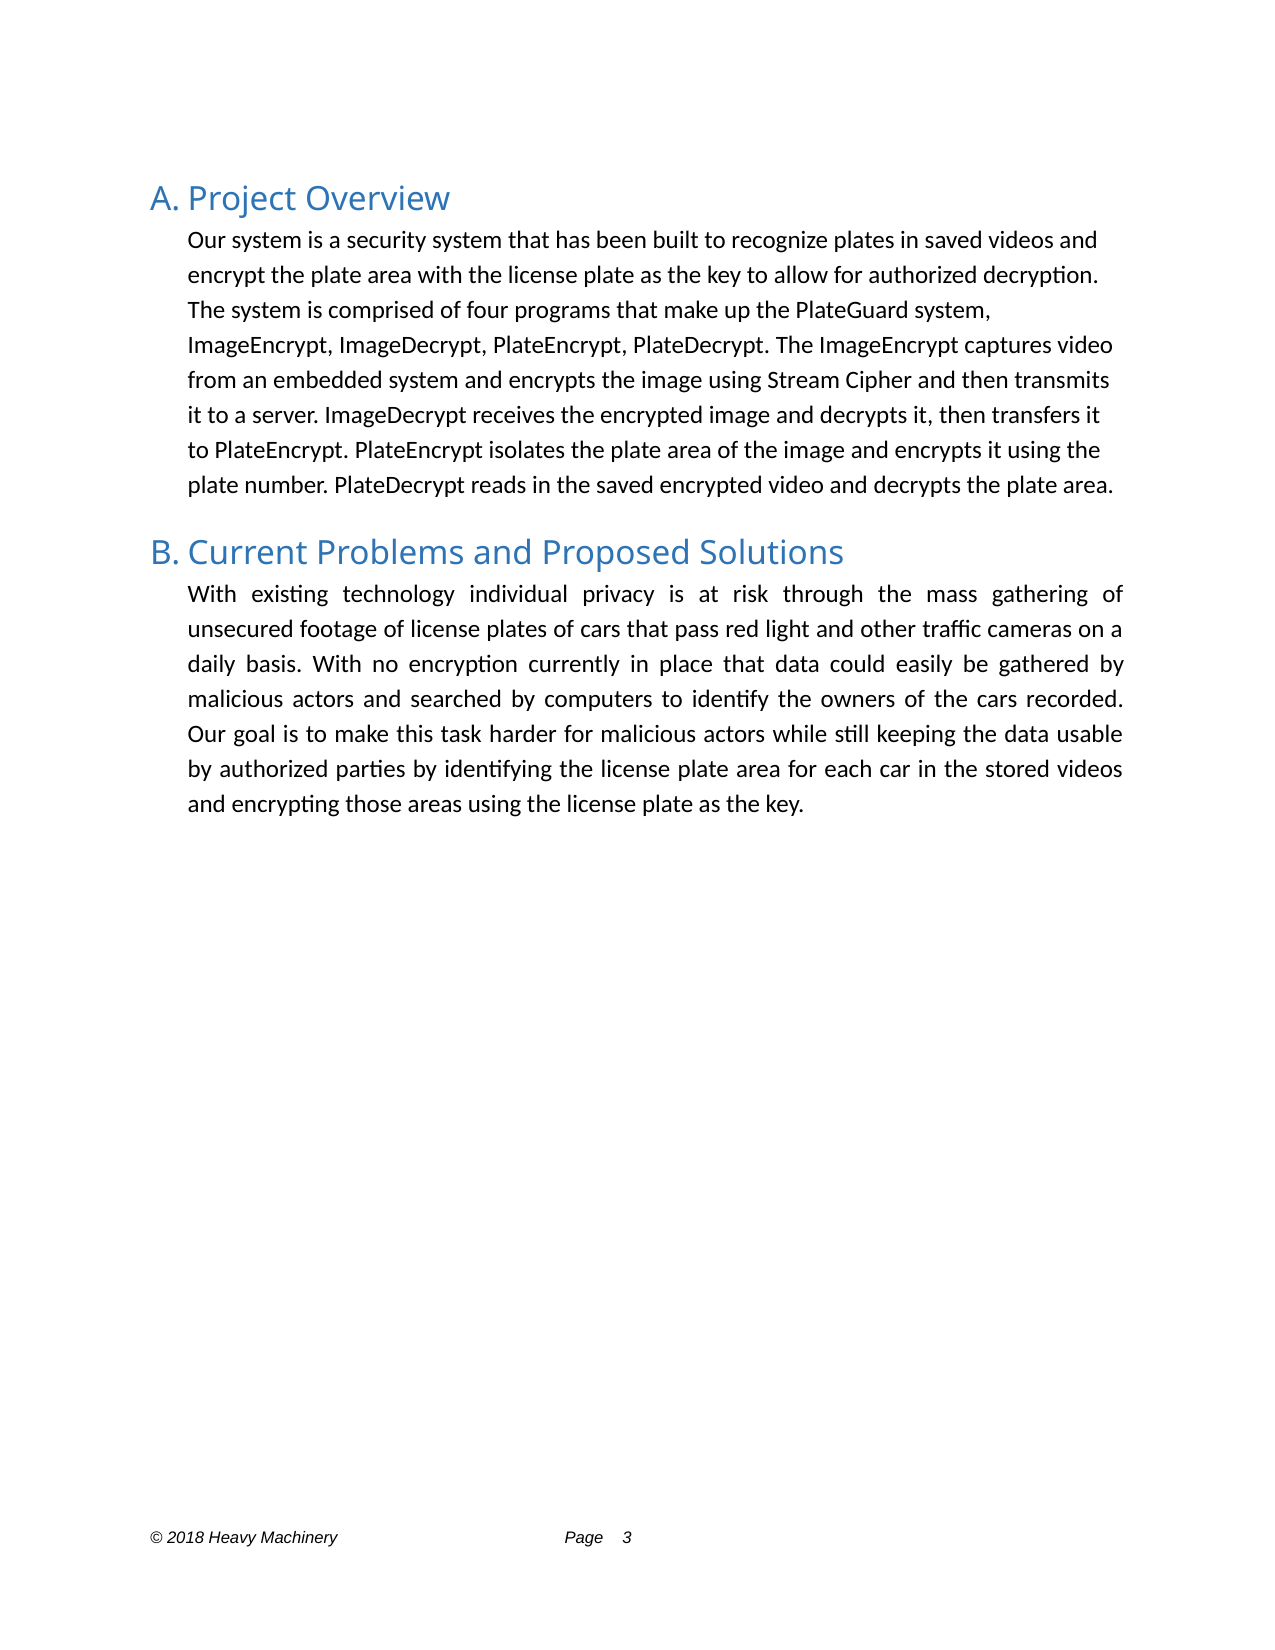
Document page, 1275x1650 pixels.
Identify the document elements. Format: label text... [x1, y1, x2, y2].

text Our system is a security system that has been built to recognize plates in saved videos and encrypt the plate area with the license plate as the key to allow for authorized decryption. The system is comprised of four programs that make up the PlateGuard system, ImageEncrypt, ImageDecrypt, PlateEncrypt, PlateDecrypt. The ImageEncrypt captures video from an embedded system and encrypts the image using Stream Cipher and then transmits it to a server. ImageDecrypt receives the encrypted image and decrypts it, then transfers it to PlateEncrypt. PlateEncrypt isolates the plate area of the image and encrypts it using the plate number. PlateDecrypt reads in the saved encrypted video and decrypts the plate area. [187, 224, 1125, 499]
subtitle Current Problems and Proposed Solutions [150, 529, 1125, 574]
subtitle Project Overview [150, 175, 1125, 220]
text With existing technology individual privacy is at risk through the mass gathering of unsecured footage of license plates of cars that pass red light and other traffic cameras on a daily basis. With no encryption currently in place that data could easily be gathered by malicious actors and searched by computers to identify the owners of the cars recorded. Our goal is to make this task harder for malicious actors while still keeping the data usable by authorized parties by identifying the license plate area for each car in the stored videos and encrypting those areas using the license plate as the key. [187, 578, 1125, 818]
